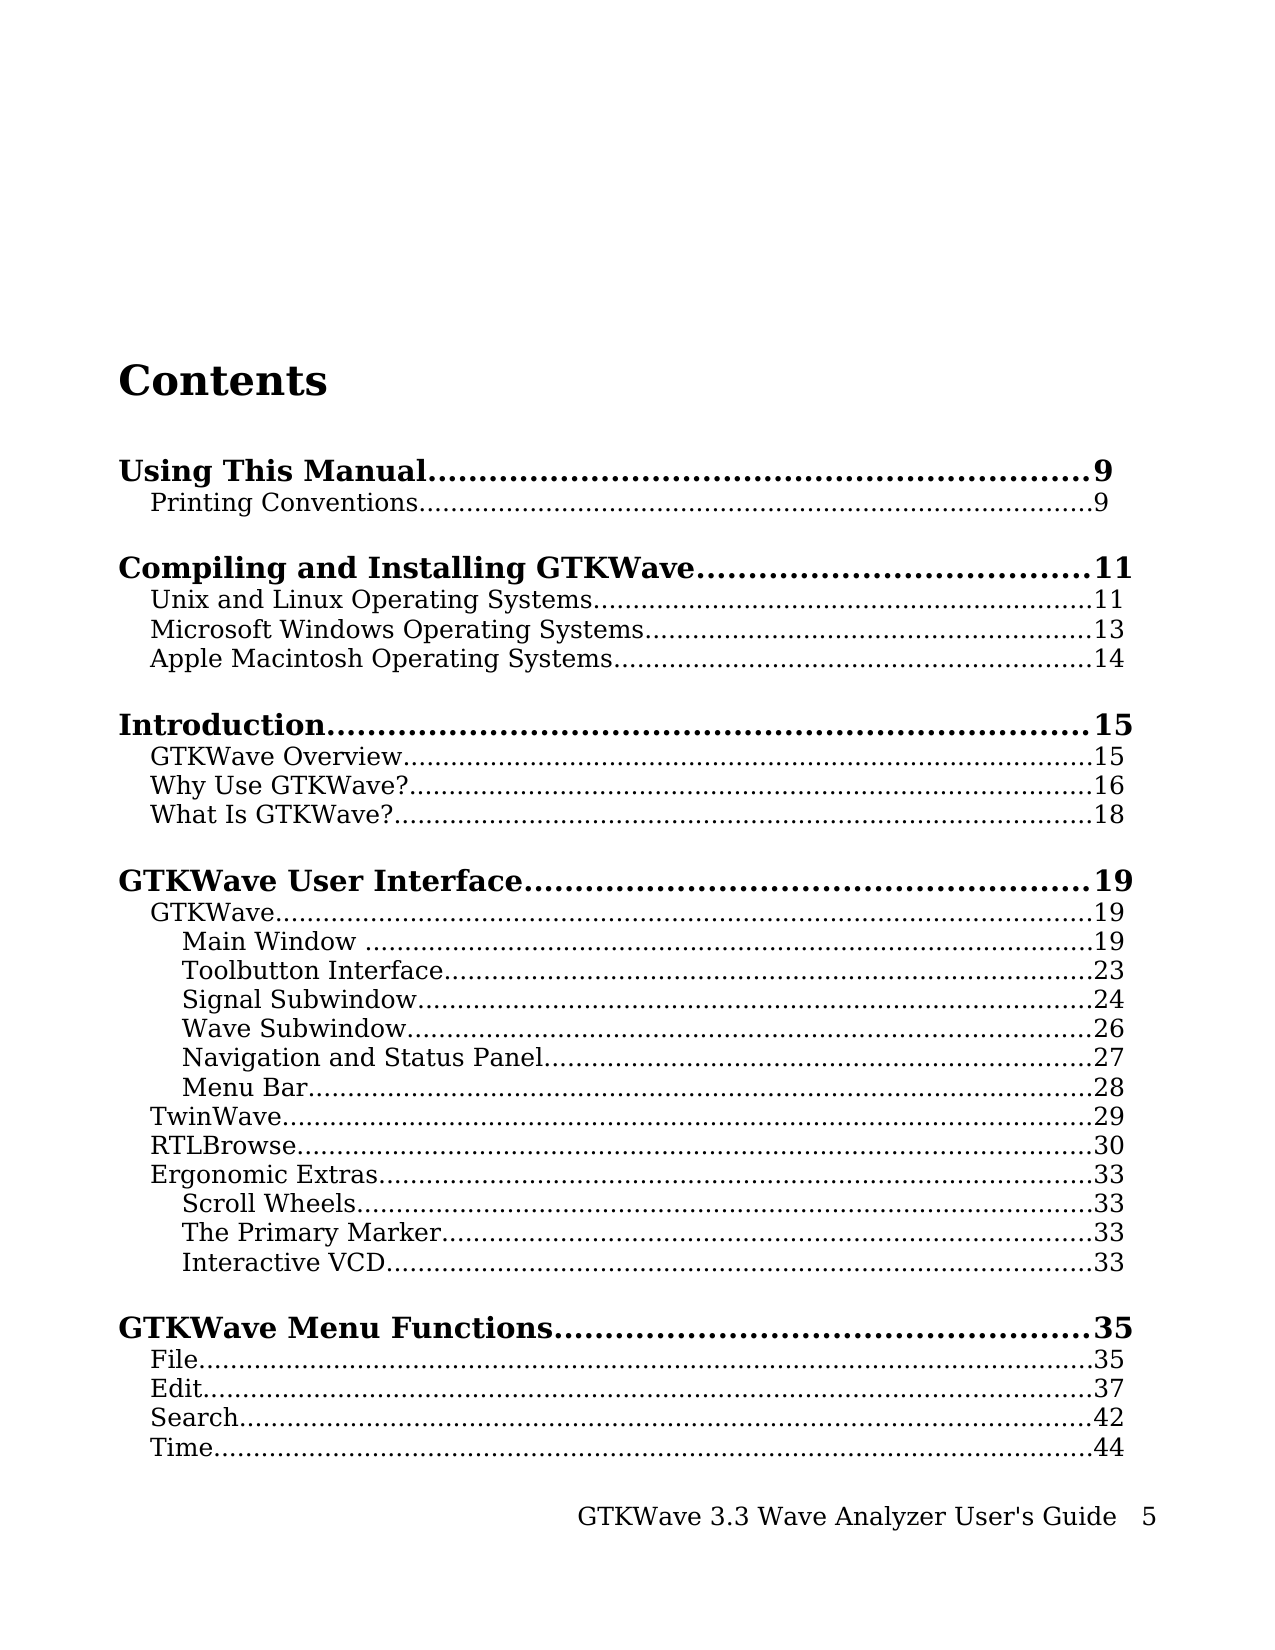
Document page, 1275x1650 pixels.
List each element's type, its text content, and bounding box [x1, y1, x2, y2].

text Edit 37 [118, 1374, 1157, 1403]
text Search 42 [118, 1403, 1157, 1433]
text Navigation and Status Panel 27 [118, 1044, 1157, 1073]
text File 35 [118, 1345, 1157, 1374]
text Menu Bar 28 [118, 1073, 1157, 1102]
text Apple Macintosh Operating Systems 14 [118, 644, 1157, 673]
text Scroll Wheels 33 [118, 1189, 1157, 1219]
text Main Window 19 [118, 927, 1157, 956]
text Signal Subwindow 24 [118, 985, 1157, 1014]
text GTKWave Overview 15 [118, 742, 1157, 771]
text What Is GTKWave? 18 [118, 800, 1157, 829]
text Why Use GTKWave? 16 [118, 771, 1157, 800]
text RTLBrowse 30 [118, 1131, 1157, 1160]
text Printing Conventions 9 [118, 488, 1157, 517]
text The Primary Marker 33 [118, 1219, 1157, 1248]
text TwinWave 29 [118, 1102, 1157, 1131]
text Interactive VCD 33 [118, 1248, 1157, 1277]
text Compiling and Installing GTKWave 11 [118, 551, 1157, 586]
text GTKWave 19 [118, 898, 1157, 927]
text GTKWave Menu Functions 35 [118, 1311, 1157, 1345]
text Introduction 15 [118, 707, 1157, 742]
text Toolbutton Interface 23 [118, 956, 1157, 985]
text Microsoft Windows Operating Systems 13 [118, 615, 1157, 644]
text Using This Manual 9 [118, 454, 1157, 488]
text GTKWave User Interface 19 [118, 863, 1157, 898]
text Ergonomic Extras 33 [118, 1160, 1157, 1189]
text Unix and Linux Operating Systems 11 [118, 586, 1157, 615]
subtitle Contents [118, 356, 1157, 405]
text Wave Subwindow 26 [118, 1014, 1157, 1044]
text Time 44 [118, 1433, 1157, 1462]
